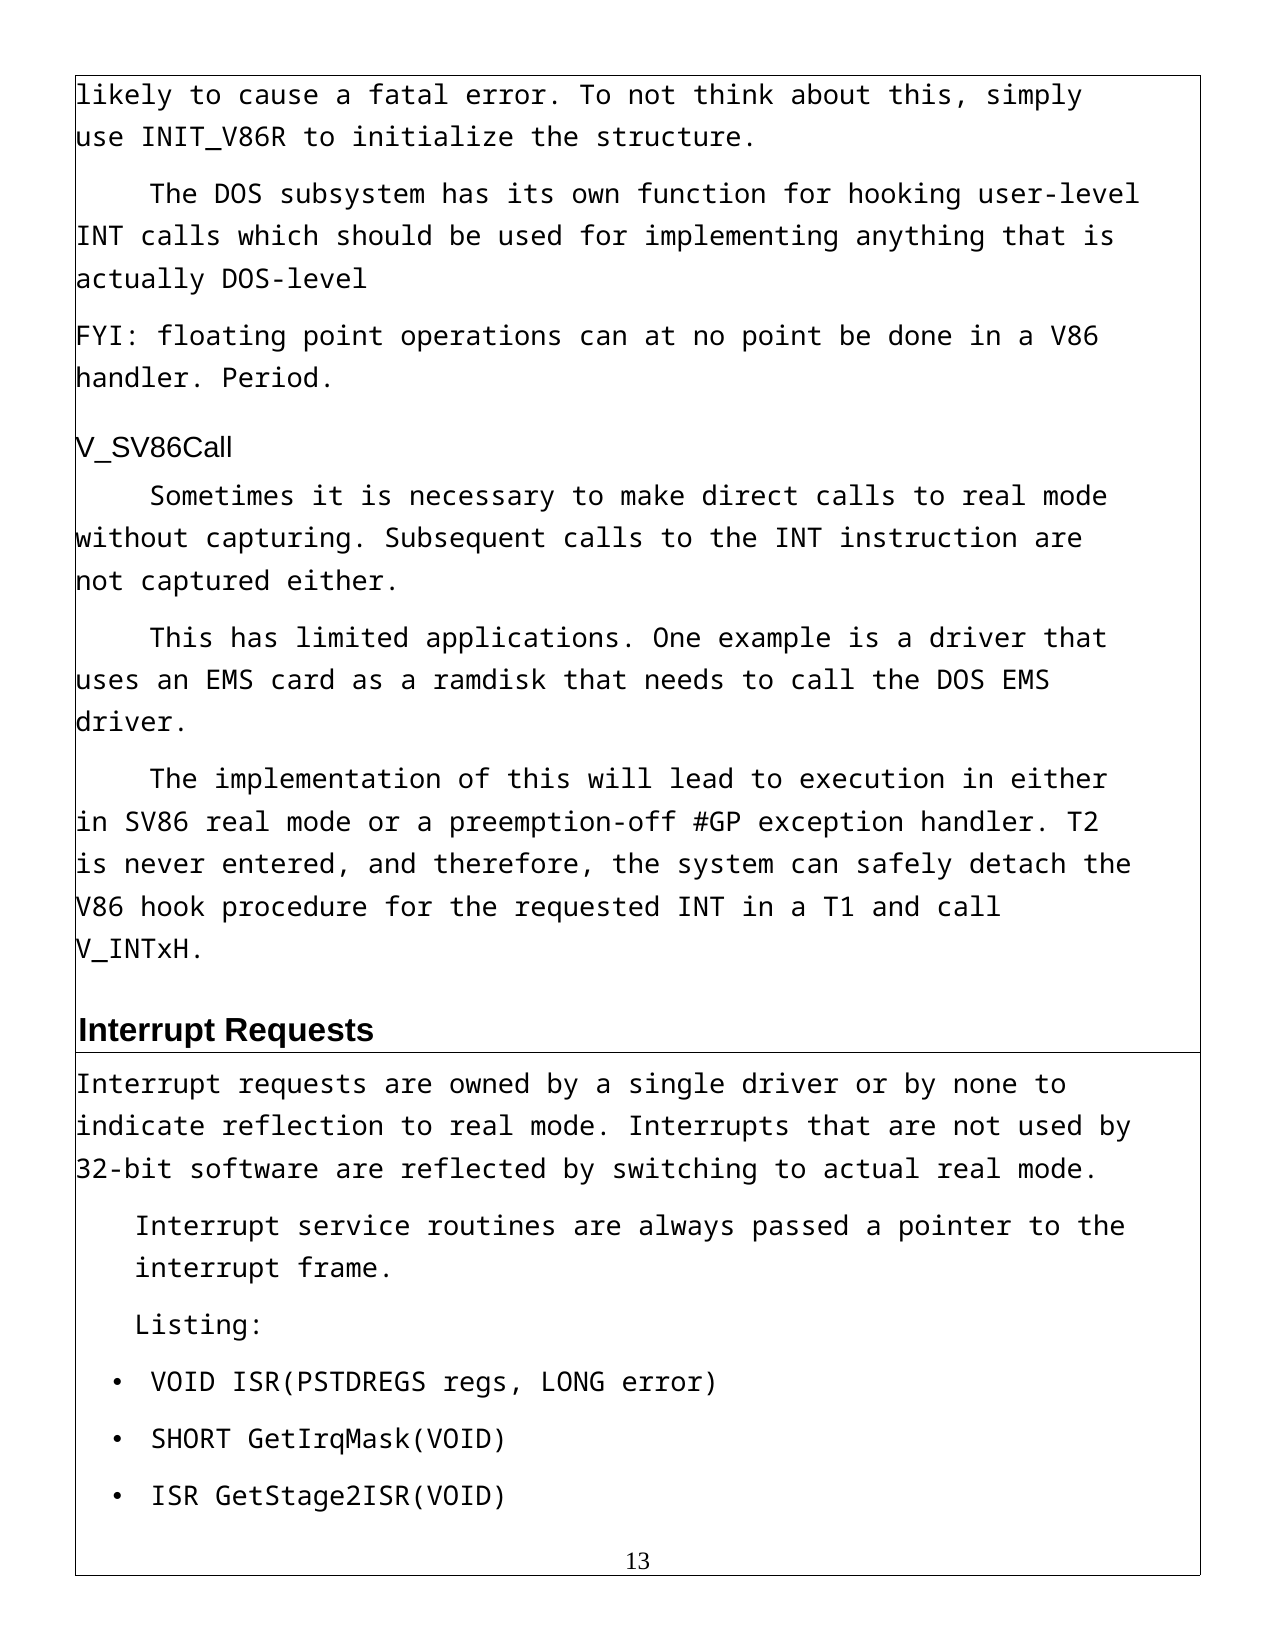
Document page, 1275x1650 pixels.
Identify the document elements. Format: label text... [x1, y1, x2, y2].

text Interrupt service routines are always passed a pointer to the interrupt frame. [134, 1206, 1141, 1285]
subtitle V_SV86Call [76, 430, 1200, 464]
text FYI: floating point operations can at no point be done in a V86 handler. Period. [76, 316, 1141, 396]
subtitle Interrupt Requests [76, 1007, 1200, 1052]
list VOID ISR(PSTDREGS regs, LONG error) [113, 1362, 1200, 1399]
text This has limited applications. One example is a driver that uses an EMS card as a ramdisk that needs to call the DOS EMS driver. [76, 618, 1141, 740]
text The DOS subsystem has its own function for hooking user-level INT calls which should be used for implementing anything that is actually DOS-level [76, 174, 1141, 296]
text The implementation of this will lead to execution in either in SV86 real mode or a preemption-off #GP exception handler. T2 is never entered, and therefore, the system can safely detach the V86 hook procedure for the requested INT in a T1 and call V_INTxH. [76, 760, 1141, 966]
text Interrupt requests are owned by a single driver or by none to indicate reflection to real mode. Interrupts that are not used by 32-bit software are reflected by switching to actual real mode. [76, 1064, 1141, 1186]
list SHORT GetIrqMask(VOID) [113, 1419, 1200, 1456]
text Listing: [134, 1305, 1141, 1342]
list ISR GetStage2ISR(VOID) [113, 1476, 1200, 1513]
text likely to cause a fatal error. To not think about this, simply use INIT_V86R to initialize the structure. [76, 76, 1141, 154]
text Sometimes it is necessary to make direct calls to real mode without capturing. Subsequent calls to the INT instruction are not captured either. [76, 476, 1141, 598]
